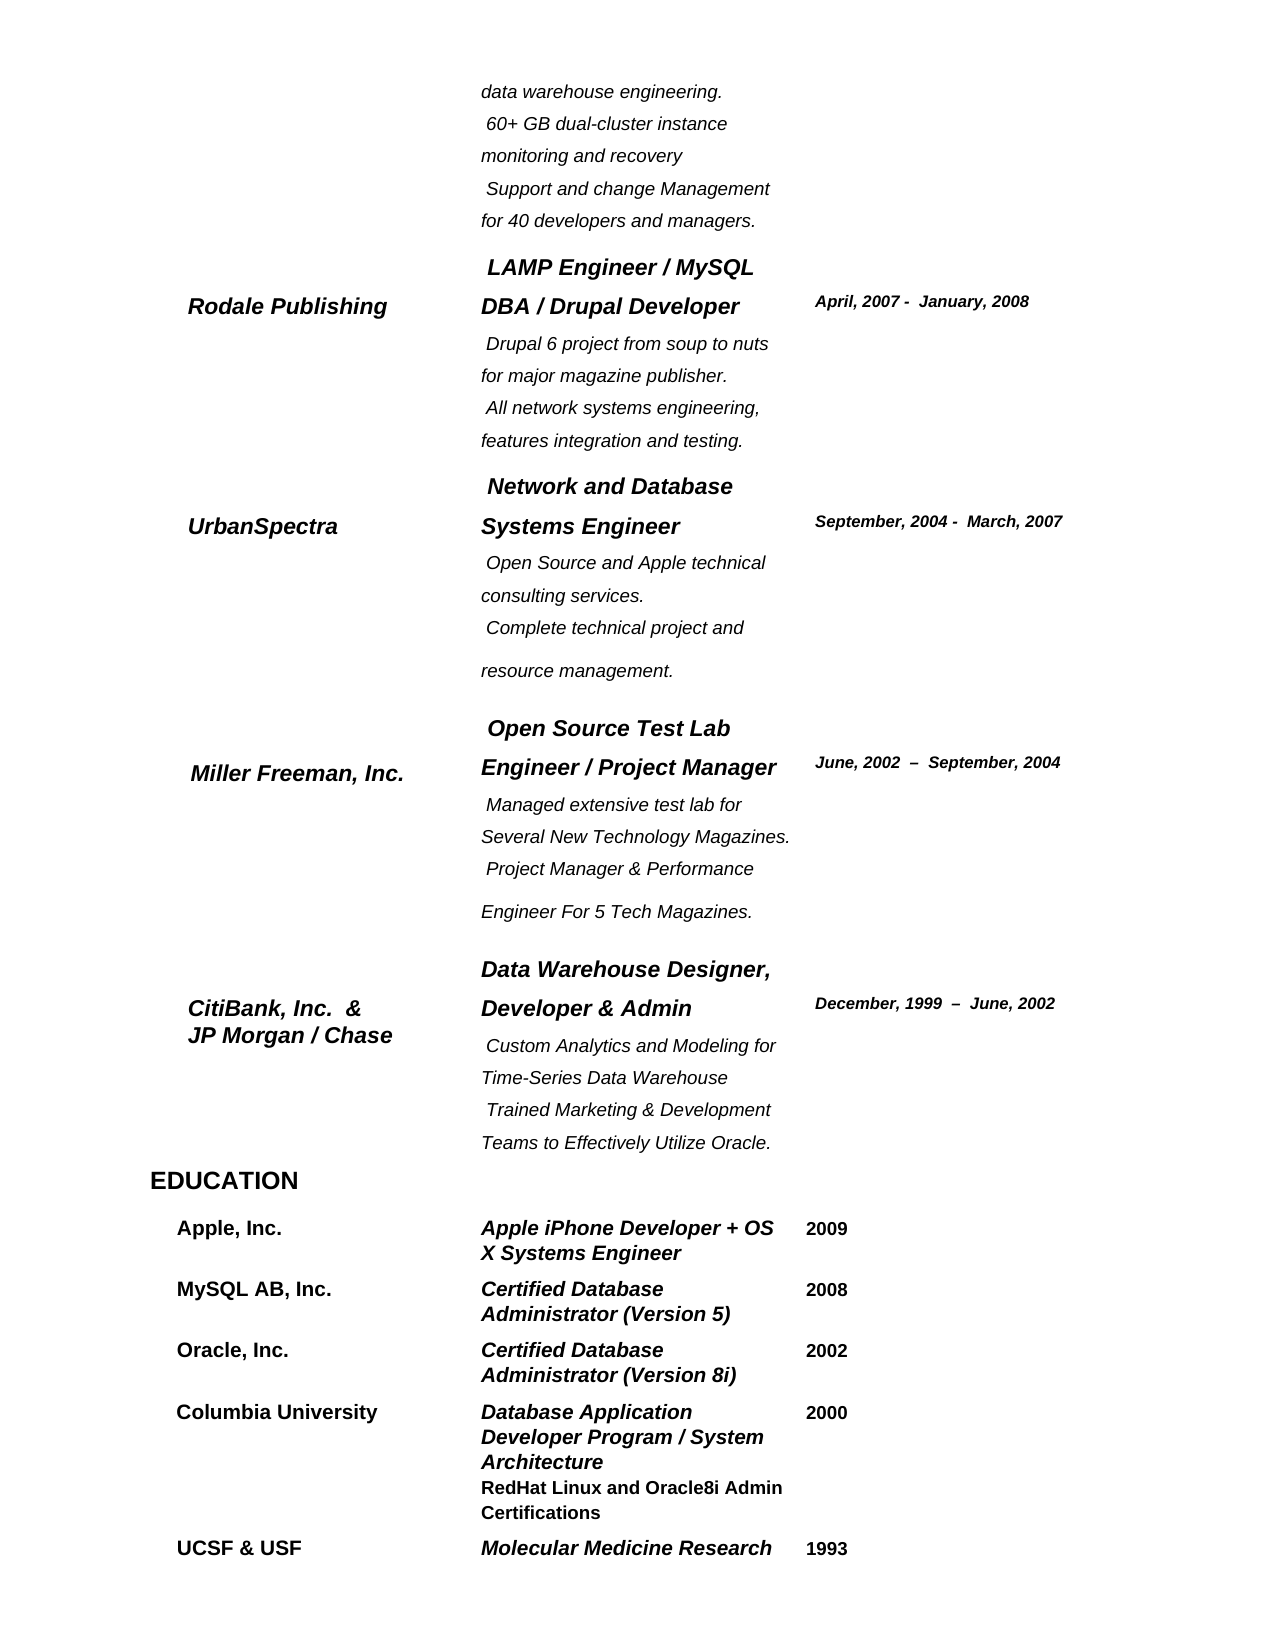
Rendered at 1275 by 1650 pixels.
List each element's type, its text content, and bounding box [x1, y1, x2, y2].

table_cell Database Application Developer Program / System Architecture RedHat Linux and Oracle8i Admin Certifications [475, 1394, 800, 1530]
table_cell June, 2002 – September, 2004 [800, 709, 1125, 950]
table_cell September, 2004 - March, 2007 [800, 468, 1125, 709]
table_cell 1993 [800, 1530, 1125, 1566]
table_cell Open Source Test Lab Engineer / Project Manager Managed extensive test lab for Several New Technology Magazines. Project Manager & Performance Engineer For 5 Tech Magazines. [475, 709, 800, 950]
table_header Apple, Inc. [150, 1209, 475, 1271]
table_cell Rodale Publishing [150, 248, 475, 467]
table_cell 2008 [800, 1271, 1125, 1332]
table_cell Network and Database Systems Engineer Open Source and Apple technical consulting services. Complete technical project and resource management. [475, 468, 800, 709]
table_cell Certified Database Administrator (Version 8i) [475, 1332, 800, 1393]
table_cell Oracle, Inc. [150, 1332, 475, 1393]
table_cell Certified Database Administrator (Version 5) [475, 1271, 800, 1332]
table_cell 2002 [800, 1332, 1125, 1393]
text EDUCATION [150, 1169, 1125, 1194]
table_cell April, 2007 - January, 2008 [800, 248, 1125, 467]
table_header Apple iPhone Developer + OS X Systems Engineer [475, 1209, 800, 1271]
table_cell Molecular Medicine Research [475, 1530, 800, 1566]
table_cell Data Warehouse Designer, Developer & Admin Custom Analytics and Modeling for Time-Series Data Warehouse Trained Marketing & Development Teams to Effectively Utilize Oracle. [475, 950, 800, 1169]
table_cell data warehouse engineering. 60+ GB dual-cluster instance monitoring and recovery Support and change Management for 40 developers and managers. [475, 75, 800, 248]
table_cell [800, 75, 1125, 248]
table_cell Miller Freeman, Inc. [150, 709, 475, 950]
table_cell LAMP Engineer / MySQL DBA / Drupal Developer Drupal 6 project from soup to nuts for major magazine publisher. All network systems engineering, features integration and testing. [475, 248, 800, 467]
table_cell [150, 75, 475, 248]
table_cell December, 1999 – June, 2002 [800, 950, 1125, 1169]
table_cell CitiBank, Inc. & JP Morgan / Chase [150, 950, 475, 1169]
table_header 2009 [800, 1209, 1125, 1271]
table_cell UrbanSpectra [150, 468, 475, 709]
table_cell UCSF & USF [150, 1530, 475, 1566]
table_cell MySQL AB, Inc. [150, 1271, 475, 1332]
table_cell 2000 [800, 1394, 1125, 1530]
table_cell Columbia University [150, 1394, 475, 1530]
